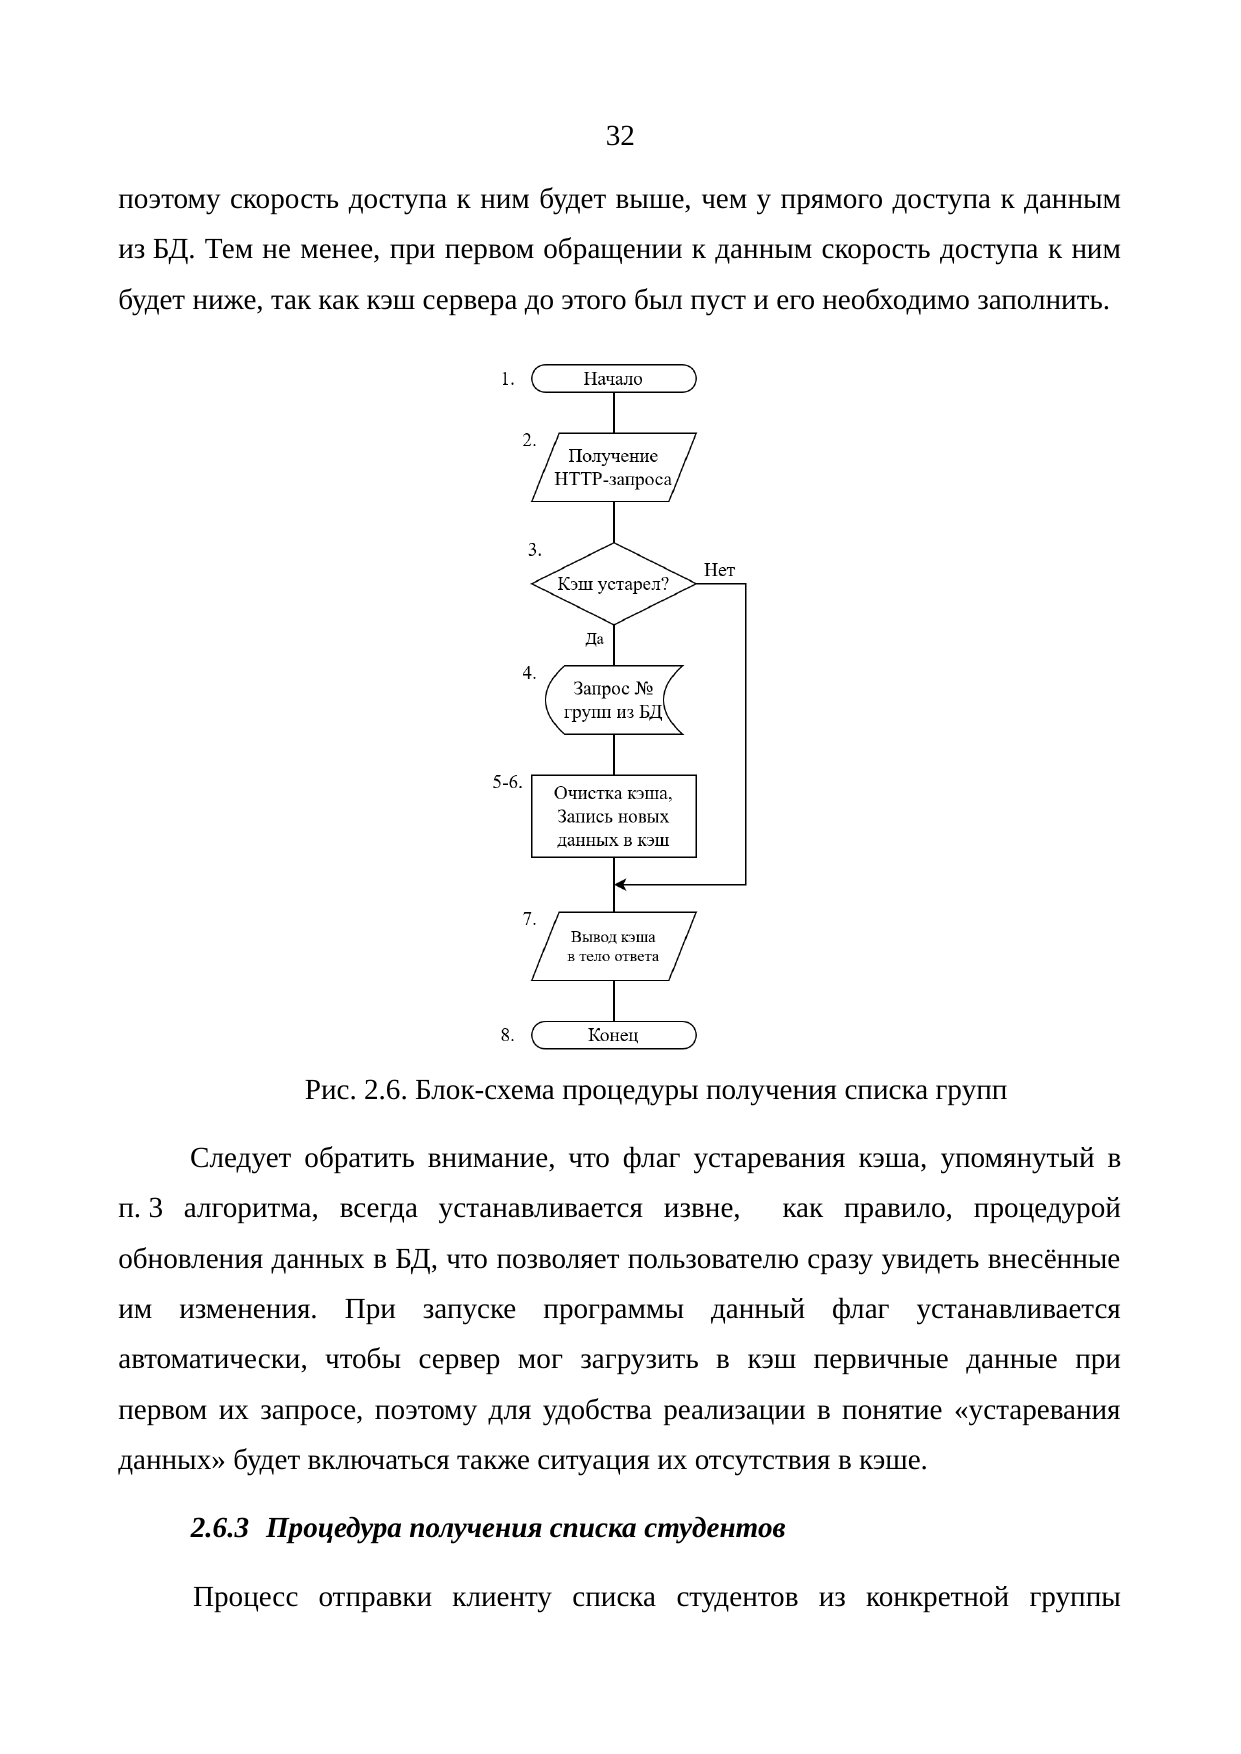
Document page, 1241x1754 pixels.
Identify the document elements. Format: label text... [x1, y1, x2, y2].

text Следует обратить внимание, что флаг устаревания кэша, упомянутый в п. 3 алгоритма, всегда устанавливается извне, как правило, процедурой обновления данных в БД, что позволяет пользователю сразу увидеть внесённые им изменения. При запуске программы данный флаг устанавливается автоматически, чтобы сервер мог загрузить в кэш первичные данные при первом их запросе, поэтому для удобства реализации в понятие «устаревания данных» будет включаться также ситуация их отсутствия в кэше. [118, 1140, 1122, 1476]
text Рис. 2.6. Блок-схема процедуры получения списка групп [118, 350, 1122, 1106]
text поэтому скорость доступа к ним будет выше, чем у прямого доступа к данным из БД. Тем не менее, при первом обращении к данным скорость доступа к ним будет ниже, так как кэш сервера до этого был пуст и его необходимо заполнить. [118, 181, 1122, 315]
text Процесс отправки клиенту списка студентов из конкретной группы [118, 1579, 1122, 1612]
subtitle Процедура получения списка студентов [118, 1510, 1122, 1544]
picture [484, 357, 757, 1056]
